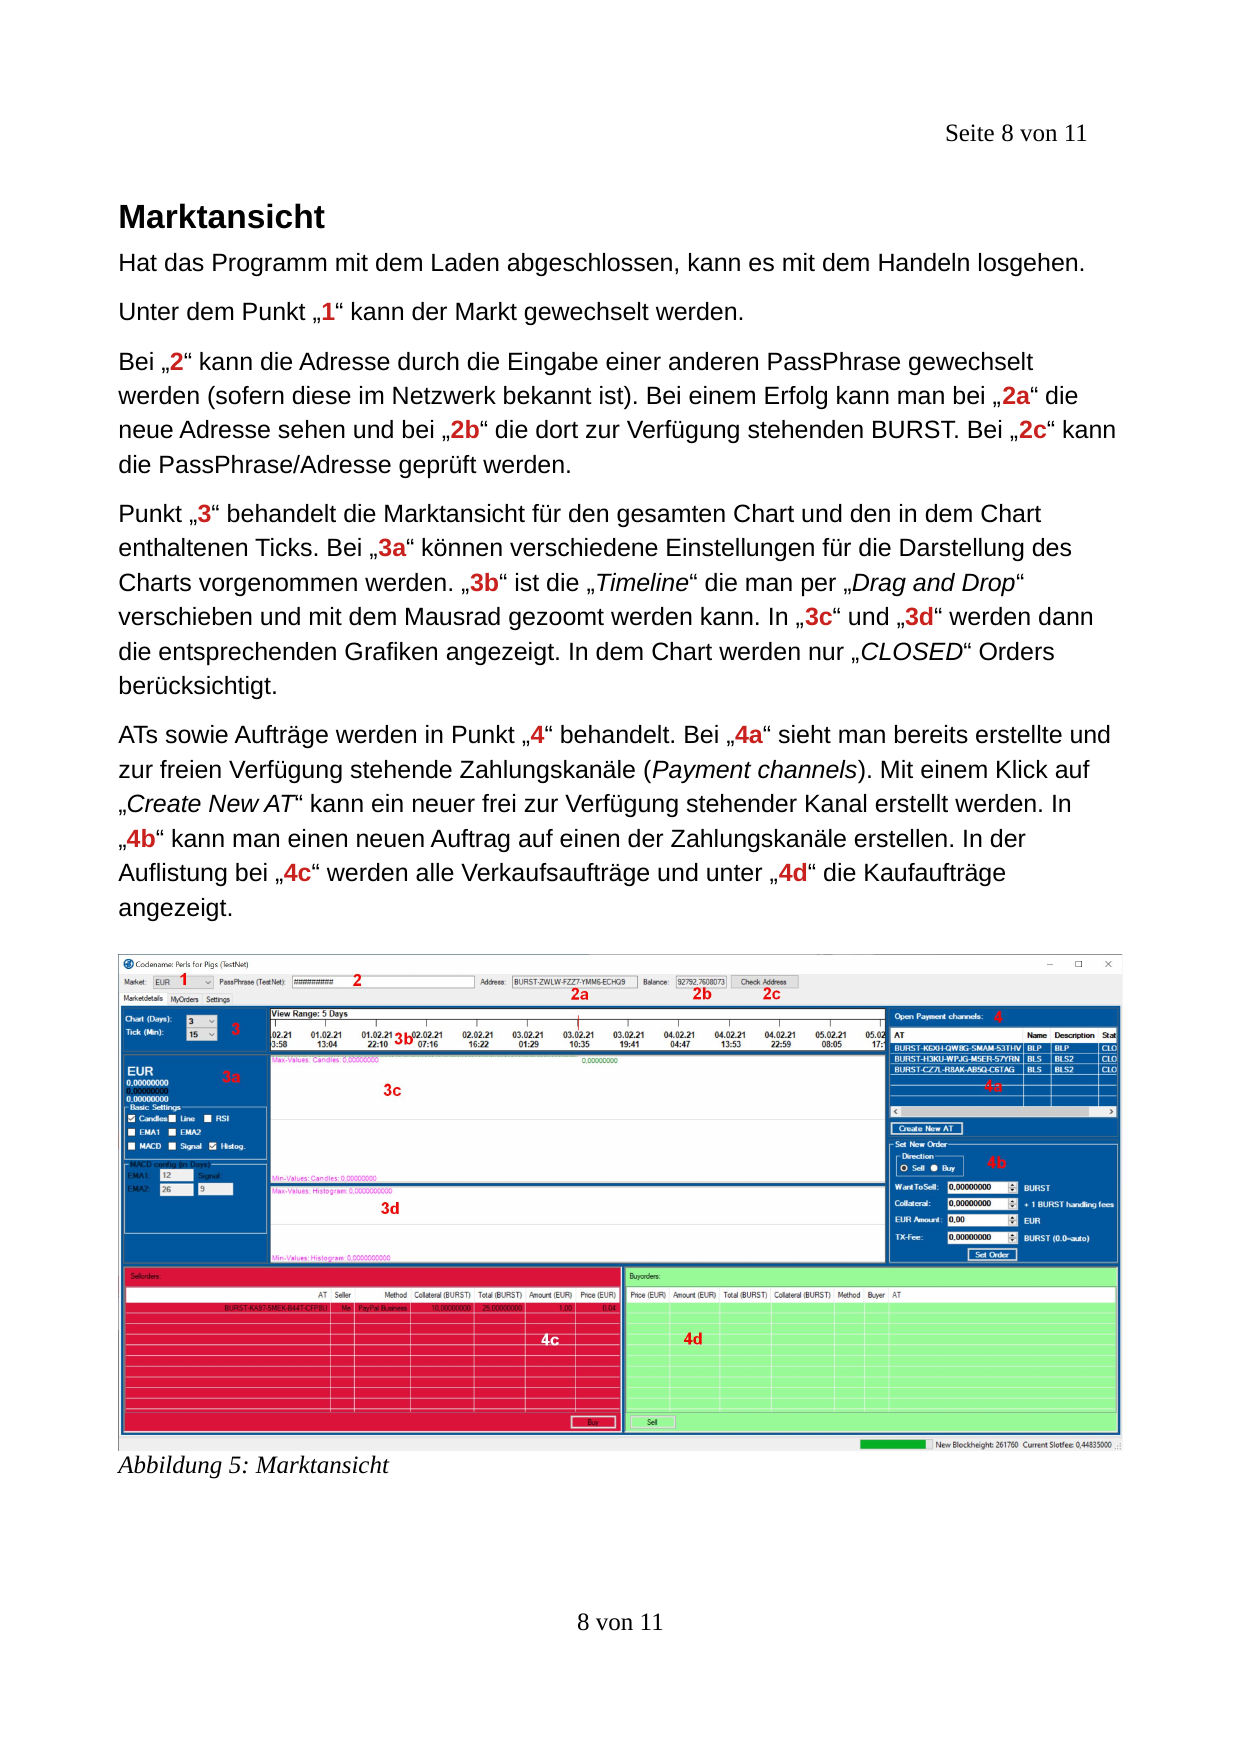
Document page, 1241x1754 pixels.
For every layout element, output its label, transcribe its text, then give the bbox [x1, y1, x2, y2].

picture [118, 954, 1123, 1451]
text Unter dem Punkt „1“ kann der Markt gewechselt werden. [118, 297, 1122, 326]
subtitle Marktansicht [118, 197, 1122, 236]
text ATs sowie Aufträge werden in Punkt „4“ behandelt. Bei „4a“ sieht man bereits erstellte und zur freien Verfügung stehende Zahlungskanäle (Payment channels). Mit einem Klick auf „Create New AT“ kann ein neuer frei zur Verfügung stehender Kanal erstellt werden. In „4b“ kann man einen neuen Auftrag auf einen der Zahlungskanäle erstellen. In der Auflistung bei „4c“ werden alle Verkaufsaufträge und unter „4d“ die Kaufaufträge angezeigt. [118, 720, 1122, 922]
text Punkt „3“ behandelt die Marktansicht für den gesamten Chart und den in dem Chart enthaltenen Ticks. Bei „3a“ können verschiedene Einstellungen für die Darstellung des Charts vorgenommen werden. „3b“ ist die „Timeline“ die man per „Drag and Drop“ verschieben und mit dem Mausrad gezoomt werden kann. In „3c“ und „3d“ werden dann die entsprechenden Grafiken angezeigt. In dem Chart werden nur „CLOSED“ Orders berücksichtigt. [118, 499, 1122, 700]
text Abbildung 5: Marktansicht [118, 1451, 1122, 1479]
text Hat das Programm mit dem Laden abgeschlossen, kann es mit dem Handeln losgehen. [118, 248, 1122, 277]
text Bei „2“ kann die Adresse durch die Eingabe einer anderen PassPhrase gewechselt werden (sofern diese im Netzwerk bekannt ist). Bei einem Erfolg kann man bei „2a“ die neue Adresse sehen und bei „2b“ die dort zur Verfügung stehenden BURST. Bei „2c“ kann die PassPhrase/Adresse geprüft werden. [118, 346, 1122, 479]
